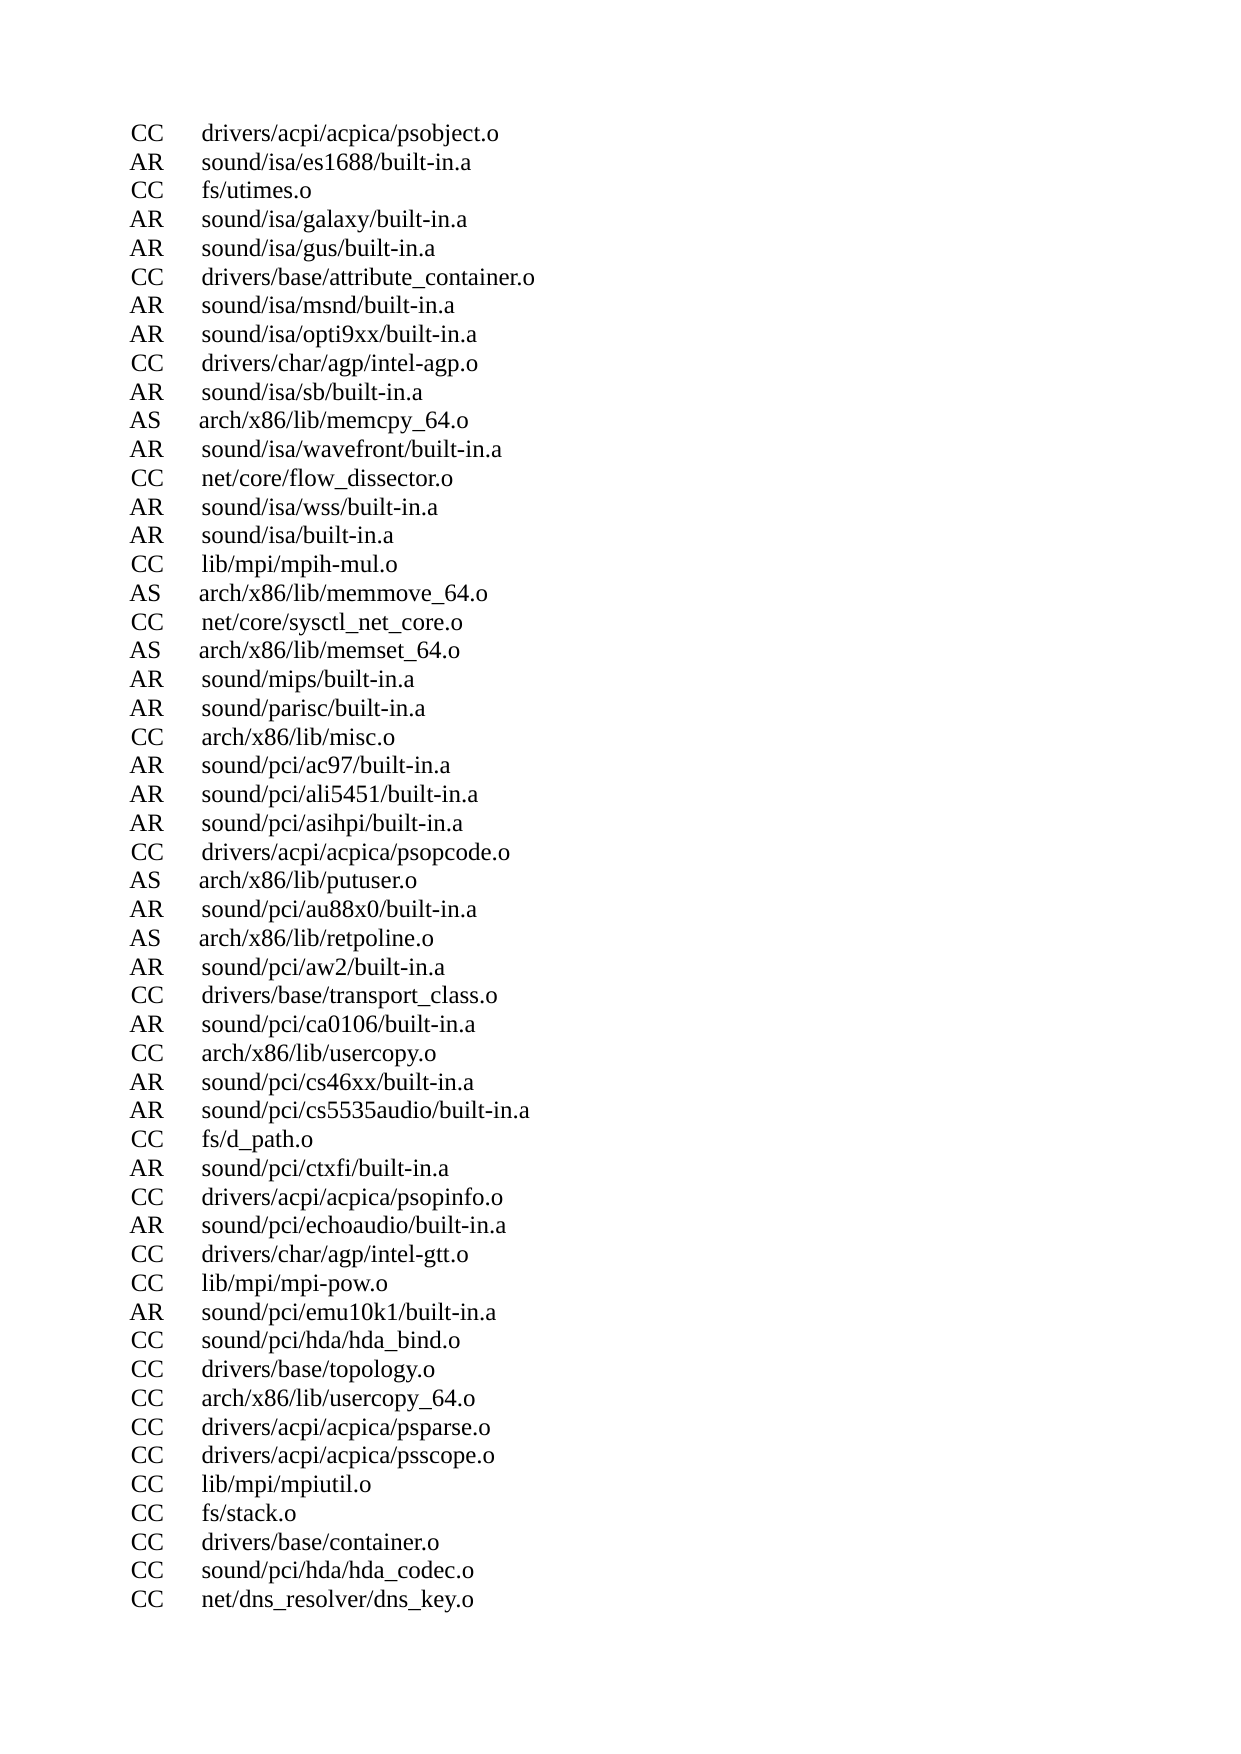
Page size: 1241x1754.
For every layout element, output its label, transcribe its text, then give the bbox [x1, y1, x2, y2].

text CC lib/mpi/mpih-mul.o [118, 549, 1122, 578]
text CC lib/mpi/mpi-pow.o [118, 1268, 1122, 1297]
text CC lib/mpi/mpiutil.o [118, 1469, 1122, 1498]
text CC drivers/acpi/acpica/psopinfo.o [118, 1182, 1122, 1211]
text AR sound/isa/wss/built-in.a [118, 492, 1122, 521]
text AR sound/isa/wavefront/built-in.a [118, 434, 1122, 463]
text CC drivers/base/topology.o [118, 1354, 1122, 1383]
text CC sound/pci/hda/hda_codec.o [118, 1556, 1122, 1584]
text AR sound/isa/built-in.a [118, 521, 1122, 549]
text AR sound/pci/ca0106/built-in.a [118, 1009, 1122, 1038]
text AR sound/pci/ali5451/built-in.a [118, 779, 1122, 808]
text AR sound/isa/galaxy/built-in.a [118, 204, 1122, 233]
text CC drivers/acpi/acpica/psopcode.o [118, 837, 1122, 866]
text AR sound/pci/ctxfi/built-in.a [118, 1153, 1122, 1182]
text AR sound/isa/opti9xx/built-in.a [118, 319, 1122, 348]
text CC fs/d_path.o [118, 1124, 1122, 1153]
text AR sound/pci/cs5535audio/built-in.a [118, 1096, 1122, 1124]
text AR sound/pci/echoaudio/built-in.a [118, 1211, 1122, 1239]
text CC drivers/base/container.o [118, 1527, 1122, 1556]
text CC net/core/sysctl_net_core.o [118, 607, 1122, 636]
text CC arch/x86/lib/usercopy.o [118, 1038, 1122, 1067]
text AR sound/pci/asihpi/built-in.a [118, 808, 1122, 837]
text AR sound/pci/ac97/built-in.a [118, 751, 1122, 779]
text CC sound/pci/hda/hda_bind.o [118, 1326, 1122, 1354]
text CC drivers/base/attribute_container.o [118, 262, 1122, 291]
text AR sound/mips/built-in.a [118, 664, 1122, 693]
text CC drivers/base/transport_class.o [118, 981, 1122, 1009]
text CC drivers/acpi/acpica/psparse.o [118, 1412, 1122, 1441]
text CC drivers/char/agp/intel-agp.o [118, 348, 1122, 377]
text AR sound/isa/sb/built-in.a [118, 377, 1122, 406]
text CC fs/utimes.o [118, 176, 1122, 204]
text AR sound/isa/gus/built-in.a [118, 233, 1122, 262]
text AS arch/x86/lib/retpoline.o [118, 923, 1122, 952]
text AR sound/pci/emu10k1/built-in.a [118, 1297, 1122, 1326]
text AS arch/x86/lib/memmove_64.o [118, 578, 1122, 607]
text AR sound/pci/au88x0/built-in.a [118, 894, 1122, 923]
text AR sound/pci/cs46xx/built-in.a [118, 1067, 1122, 1096]
text CC drivers/acpi/acpica/psscope.o [118, 1441, 1122, 1469]
text AR sound/pci/aw2/built-in.a [118, 952, 1122, 981]
text CC drivers/char/agp/intel-gtt.o [118, 1239, 1122, 1268]
text AR sound/isa/msnd/built-in.a [118, 291, 1122, 319]
text CC fs/stack.o [118, 1498, 1122, 1527]
text AS arch/x86/lib/putuser.o [118, 866, 1122, 894]
text AS arch/x86/lib/memset_64.o [118, 636, 1122, 664]
text AR sound/isa/es1688/built-in.a [118, 147, 1122, 176]
text AS arch/x86/lib/memcpy_64.o [118, 406, 1122, 434]
text CC net/core/flow_dissector.o [118, 463, 1122, 492]
text CC arch/x86/lib/misc.o [118, 722, 1122, 751]
text CC arch/x86/lib/usercopy_64.o [118, 1383, 1122, 1412]
text CC drivers/acpi/acpica/psobject.o [118, 118, 1122, 147]
text CC net/dns_resolver/dns_key.o [118, 1584, 1122, 1613]
text AR sound/parisc/built-in.a [118, 693, 1122, 722]
